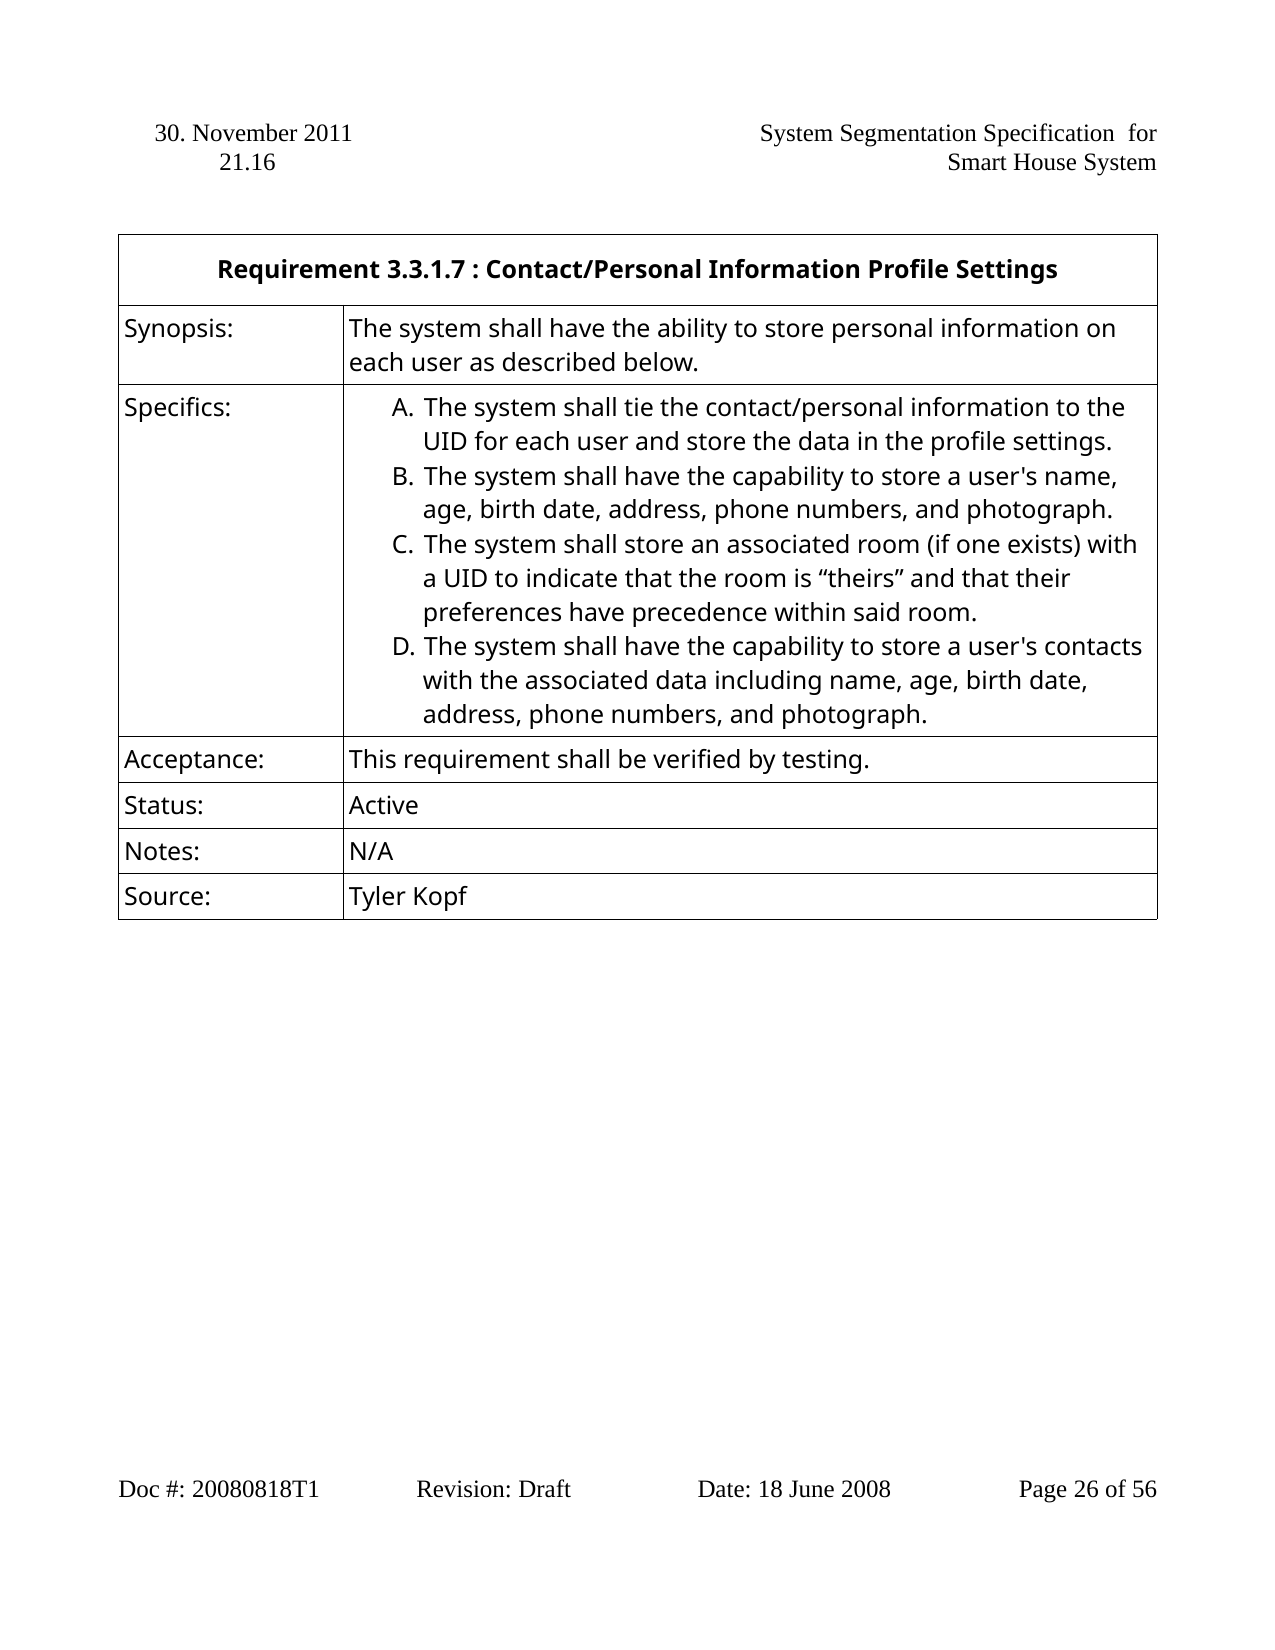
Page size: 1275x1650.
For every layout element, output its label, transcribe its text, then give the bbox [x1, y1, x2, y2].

table_header Requirement 3.3.1.7 : Contact/Personal Information Profile Settings [119, 235, 1157, 304]
table_cell N/A [344, 829, 1157, 873]
table_cell Specifics: [119, 385, 343, 736]
table_cell The system shall tie the contact/personal information to the UID for each user and store the data in the profile settings. The system shall have the capability to store a user's name, age, birth date, address, phone numbers, and photograph. The system shall store an associated room (if one exists) with a UID to indicate that the room is “theirs” and that their preferences have precedence within said room. The system shall have the capability to store a user's contacts with the associated data including name, age, birth date, address, phone numbers, and photograph. [344, 385, 1157, 736]
table_cell Tyler Kopf [344, 874, 1157, 919]
table_cell Active [344, 783, 1157, 828]
table_cell Status: [119, 783, 343, 828]
table_cell The system shall have the ability to store personal information on each user as described below. [344, 306, 1157, 384]
table_cell Source: [119, 874, 343, 919]
table_cell Acceptance: [119, 737, 343, 782]
table_cell This requirement shall be verified by testing. [344, 737, 1157, 782]
table_cell Notes: [119, 829, 343, 873]
table_cell Synopsis: [119, 306, 343, 384]
